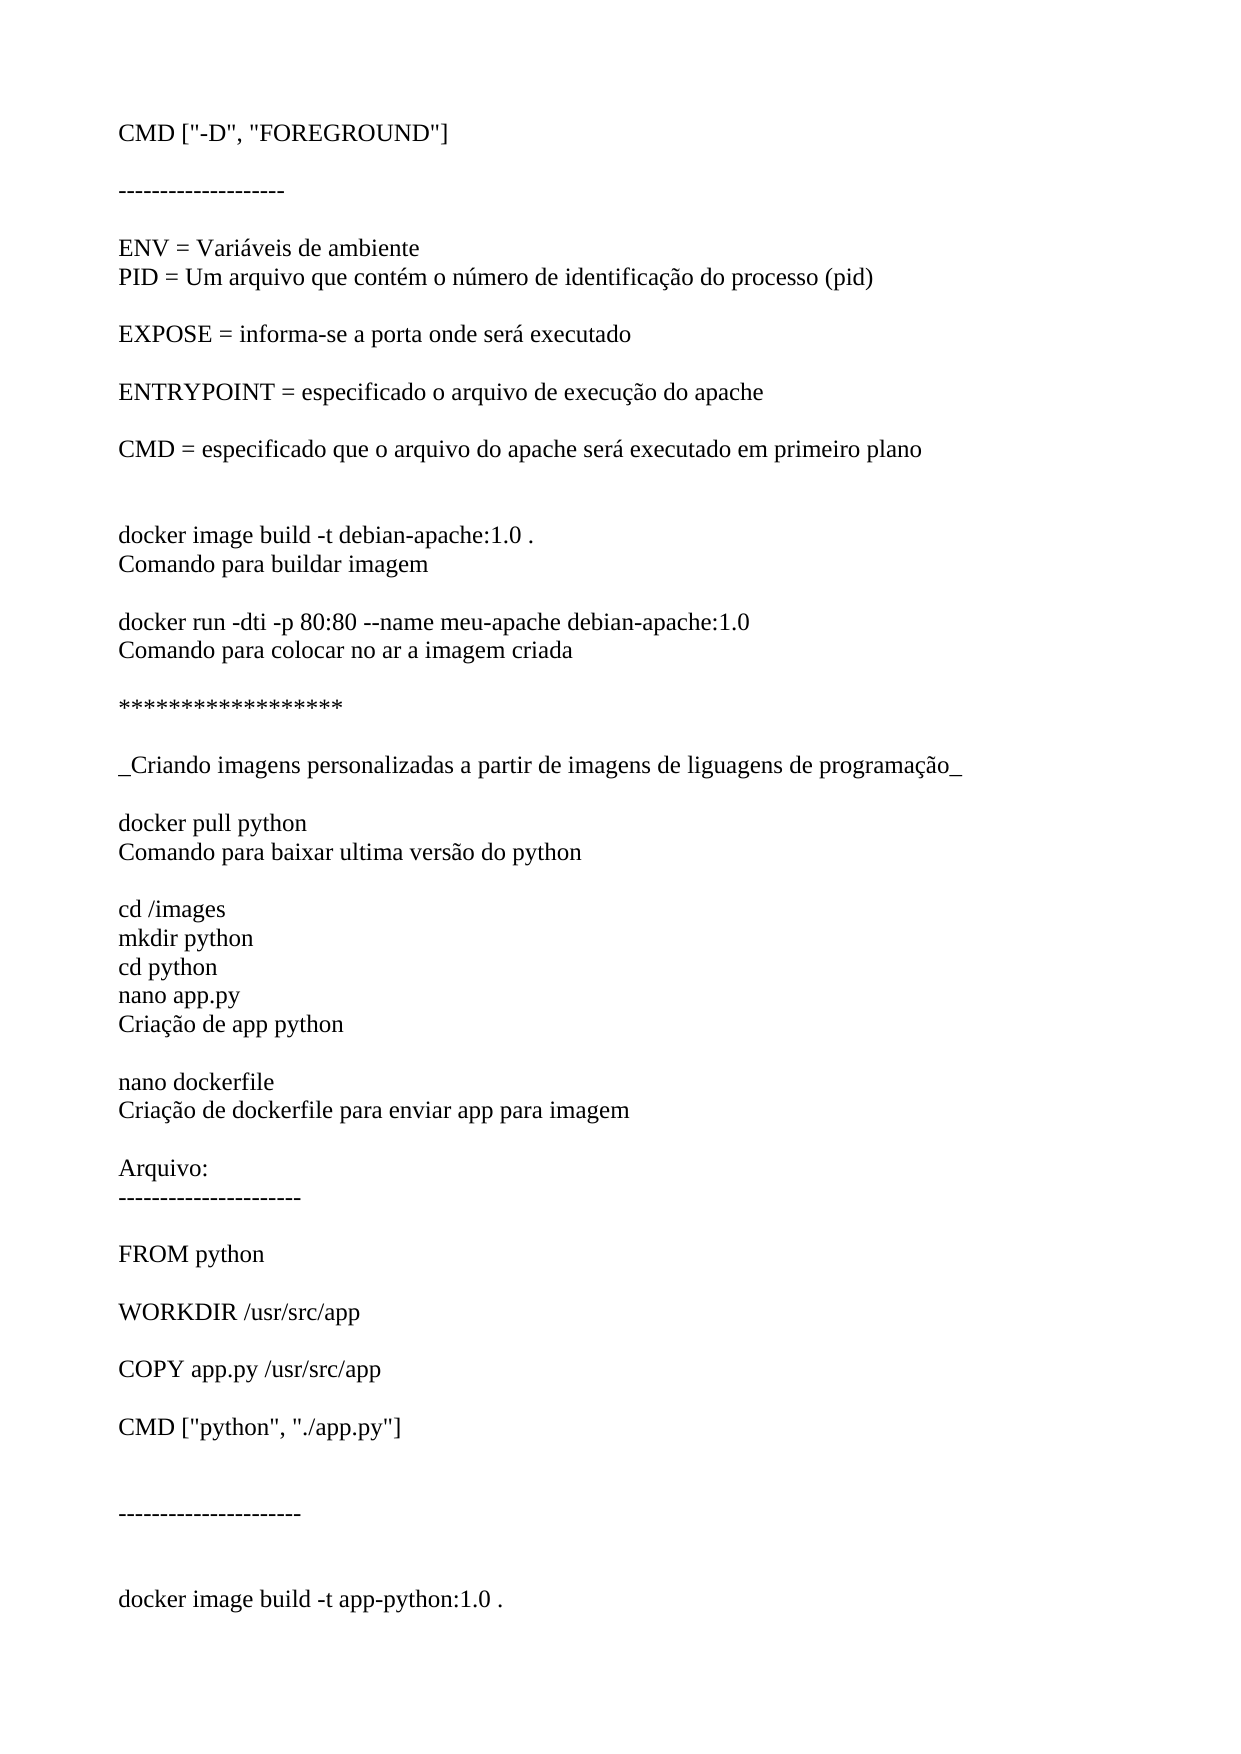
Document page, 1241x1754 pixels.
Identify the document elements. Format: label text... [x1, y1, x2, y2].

text docker image build -t debian-apache:1.0 . [118, 521, 1122, 549]
text _Criando imagens personalizadas a partir de imagens de liguagens de programação_ [118, 751, 1122, 779]
text Comando para colocar no ar a imagem criada [118, 636, 1122, 664]
text ---------------------- [118, 1498, 1122, 1527]
text docker run -dti -p 80:80 --name meu-apache debian-apache:1.0 [118, 607, 1122, 636]
text cd /images [118, 894, 1122, 923]
text FROM python [118, 1239, 1122, 1268]
text ENTRYPOINT = especificado o arquivo de execução do apache [118, 377, 1122, 406]
text Arquivo: [118, 1153, 1122, 1182]
text WORKDIR /usr/src/app [118, 1297, 1122, 1326]
text Comando para baixar ultima versão do python [118, 837, 1122, 866]
text nano dockerfile [118, 1067, 1122, 1096]
text CMD ["python", "./app.py"] [118, 1412, 1122, 1441]
text docker image build -t app-python:1.0 . [118, 1584, 1122, 1613]
text EXPOSE = informa-se a porta onde será executado [118, 319, 1122, 348]
text COPY app.py /usr/src/app [118, 1354, 1122, 1383]
text CMD = especificado que o arquivo do apache será executado em primeiro plano [118, 434, 1122, 463]
text nano app.py [118, 981, 1122, 1009]
text ---------------------- [118, 1182, 1122, 1211]
text Criação de dockerfile para enviar app para imagem [118, 1096, 1122, 1124]
text CMD ["-D", "FOREGROUND"] [118, 118, 1122, 147]
text -------------------- [118, 176, 1122, 204]
text PID = Um arquivo que contém o número de identificação do processo (pid) [118, 262, 1122, 291]
text cd python [118, 952, 1122, 981]
text Comando para buildar imagem [118, 549, 1122, 578]
text Criação de app python [118, 1009, 1122, 1038]
text ENV = Variáveis de ambiente [118, 233, 1122, 262]
text docker pull python [118, 808, 1122, 837]
text mkdir python [118, 923, 1122, 952]
text ****************** [118, 693, 1122, 722]
